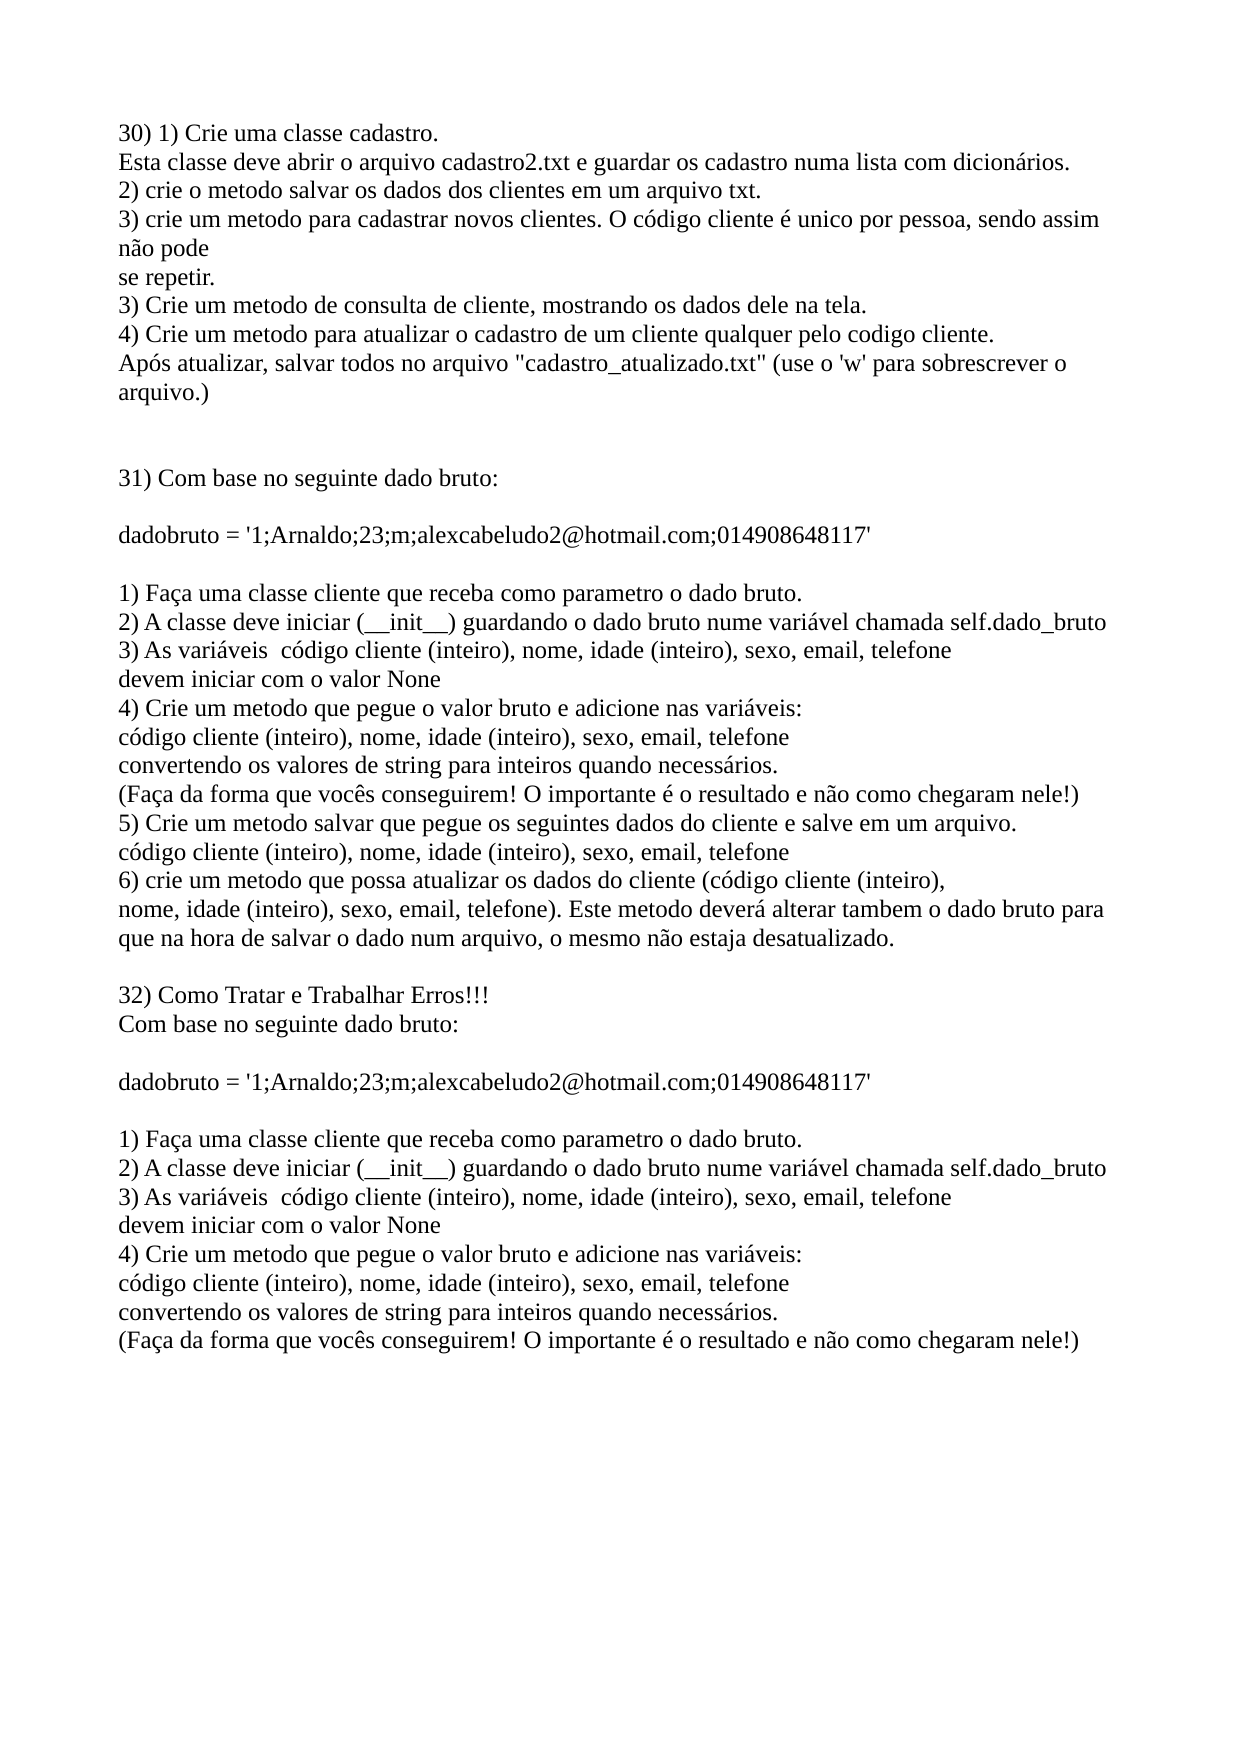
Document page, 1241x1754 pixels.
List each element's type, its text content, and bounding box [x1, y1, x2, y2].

text convertendo os valores de string para inteiros quando necessários. [118, 751, 1122, 779]
text 31) Com base no seguinte dado bruto: [118, 463, 1122, 492]
text devem iniciar com o valor None [118, 664, 1122, 693]
text 3) crie um metodo para cadastrar novos clientes. O código cliente é unico por pessoa, sendo assim não pode [118, 204, 1122, 262]
text nome, idade (inteiro), sexo, email, telefone). Este metodo deverá alterar tambem o dado bruto para [118, 894, 1122, 923]
text 3) Crie um metodo de consulta de cliente, mostrando os dados dele na tela. [118, 291, 1122, 319]
text código cliente (inteiro), nome, idade (inteiro), sexo, email, telefone [118, 722, 1122, 751]
text dadobruto = '1;Arnaldo;23;m;alexcabeludo2@hotmail.com;014908648117' [118, 1067, 1122, 1096]
text 30) 1) Crie uma classe cadastro. [118, 118, 1122, 147]
text código cliente (inteiro), nome, idade (inteiro), sexo, email, telefone [118, 1268, 1122, 1297]
text Após atualizar, salvar todos no arquivo "cadastro_atualizado.txt" (use o 'w' para sobrescrever o arquivo.) [118, 348, 1122, 406]
text 4) Crie um metodo para atualizar o cadastro de um cliente qualquer pelo codigo cliente. [118, 319, 1122, 348]
text código cliente (inteiro), nome, idade (inteiro), sexo, email, telefone [118, 837, 1122, 866]
text Esta classe deve abrir o arquivo cadastro2.txt e guardar os cadastro numa lista com dicionários. [118, 147, 1122, 176]
text 4) Crie um metodo que pegue o valor bruto e adicione nas variáveis: [118, 693, 1122, 722]
text que na hora de salvar o dado num arquivo, o mesmo não estaja desatualizado. [118, 923, 1122, 952]
text (Faça da forma que vocês conseguirem! O importante é o resultado e não como chegaram nele!) [118, 1326, 1122, 1354]
text 1) Faça uma classe cliente que receba como parametro o dado bruto. [118, 1124, 1122, 1153]
text 2) A classe deve iniciar (__init__) guardando o dado bruto nume variável chamada self.dado_bruto [118, 1153, 1122, 1182]
text 1) Faça uma classe cliente que receba como parametro o dado bruto. [118, 578, 1122, 607]
text dadobruto = '1;Arnaldo;23;m;alexcabeludo2@hotmail.com;014908648117' [118, 521, 1122, 549]
text convertendo os valores de string para inteiros quando necessários. [118, 1297, 1122, 1326]
text 32) Como Tratar e Trabalhar Erros!!! [118, 981, 1122, 1009]
text 3) As variáveis código cliente (inteiro), nome, idade (inteiro), sexo, email, telefone [118, 636, 1122, 664]
text 3) As variáveis código cliente (inteiro), nome, idade (inteiro), sexo, email, telefone [118, 1182, 1122, 1211]
text se repetir. [118, 262, 1122, 291]
text 5) Crie um metodo salvar que pegue os seguintes dados do cliente e salve em um arquivo. [118, 808, 1122, 837]
text devem iniciar com o valor None [118, 1211, 1122, 1239]
text Com base no seguinte dado bruto: [118, 1009, 1122, 1038]
text 2) A classe deve iniciar (__init__) guardando o dado bruto nume variável chamada self.dado_bruto [118, 607, 1122, 636]
text 6) crie um metodo que possa atualizar os dados do cliente (código cliente (inteiro), [118, 866, 1122, 894]
text 4) Crie um metodo que pegue o valor bruto e adicione nas variáveis: [118, 1239, 1122, 1268]
text 2) crie o metodo salvar os dados dos clientes em um arquivo txt. [118, 176, 1122, 204]
text (Faça da forma que vocês conseguirem! O importante é o resultado e não como chegaram nele!) [118, 779, 1122, 808]
